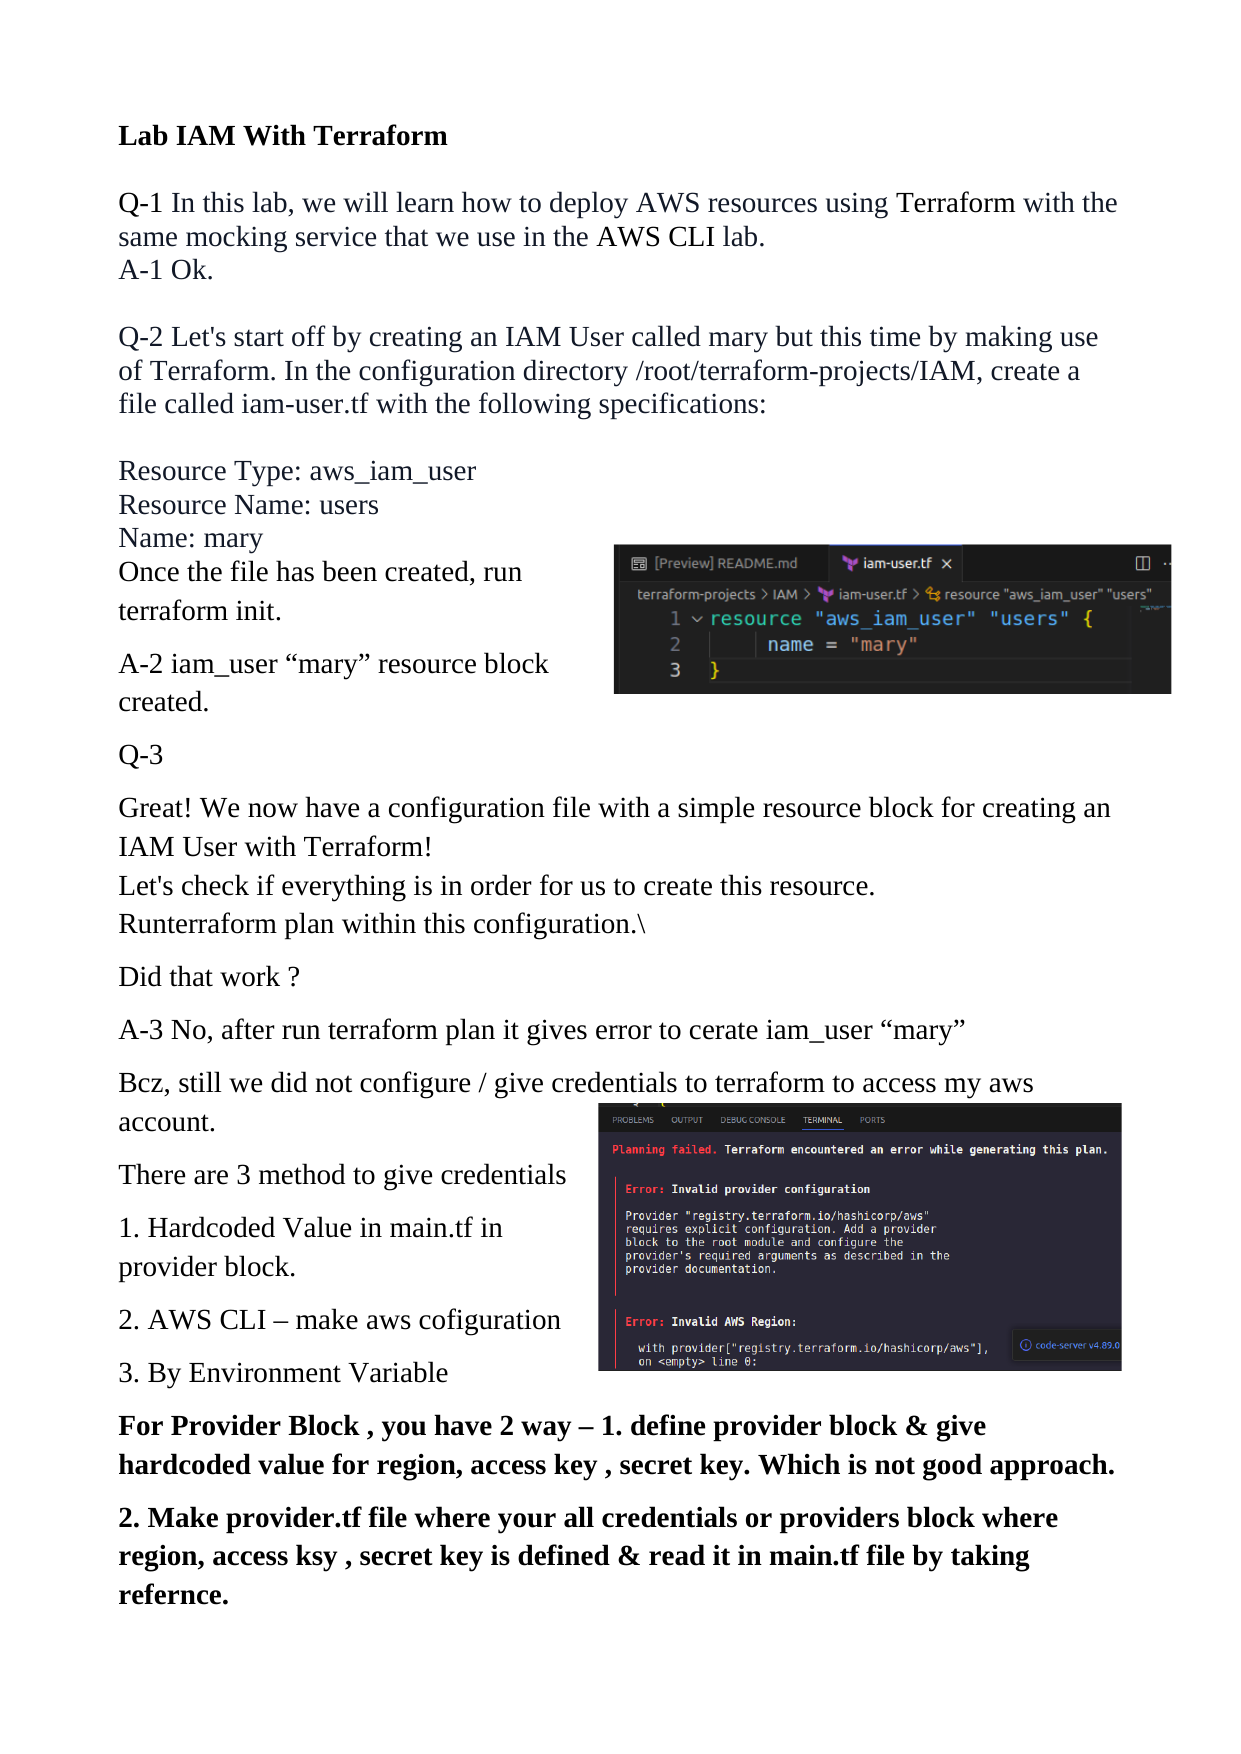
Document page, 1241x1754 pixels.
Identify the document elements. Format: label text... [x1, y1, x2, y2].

picture [1050, 540, 1172, 694]
picture [598, 1103, 1122, 1371]
text Q-1 In this lab, we will learn how to deploy AWS resources using Terraform with the same mocking service that we use in the AWS CLI lab. [118, 185, 1122, 252]
text Bcz, still we did not configure / give credentials to terraform to access my aws account. [118, 1066, 1122, 1138]
text For Provider Block , you have 2 way – 1. define provider block & give hardcoded value for region, access key , secret key. Which is not good approach. [118, 1408, 1122, 1480]
text Great! We now have a configuration file with a simple resource block for creating an IAM User with Terraform! Let's check if everything is in order for us to create this resource. Runterraform plan within this configuration.\ [118, 791, 1122, 940]
text A-1 Ok. [118, 252, 1122, 286]
text Lab IAM With Terraform [118, 118, 1122, 152]
text Once the file has been created, run terraform init. [118, 554, 1050, 626]
text 2. AWS CLI – make aws cofiguration [118, 1302, 598, 1336]
text Q-2 Let's start off by creating an IAM User called mary but this time by making use of Terraform. In the configuration directory /root/terraform-projects/IAM, create a file called iam-user.tf with the following specifications: Resource Type: aws_iam_user Resource Name: users Name: mary [118, 319, 1122, 554]
text 3. By Environment Variable [118, 1355, 1122, 1389]
text 2. Make provider.tf file where your all credentials or providers block where region, access ksy , secret key is defined & read it in main.tf file by taking refernce. [118, 1500, 1122, 1611]
text There are 3 method to give credentials [118, 1157, 598, 1191]
text Did that work ? [118, 959, 1122, 993]
text A-3 No, after run terraform plan it gives error to cerate iam_user “mary” [118, 1012, 1122, 1046]
text Q-3 [118, 737, 1122, 771]
text A-2 iam_user “mary” resource block created. [118, 646, 1122, 718]
text 1. Hardcoded Value in main.tf in provider block. [118, 1210, 598, 1282]
